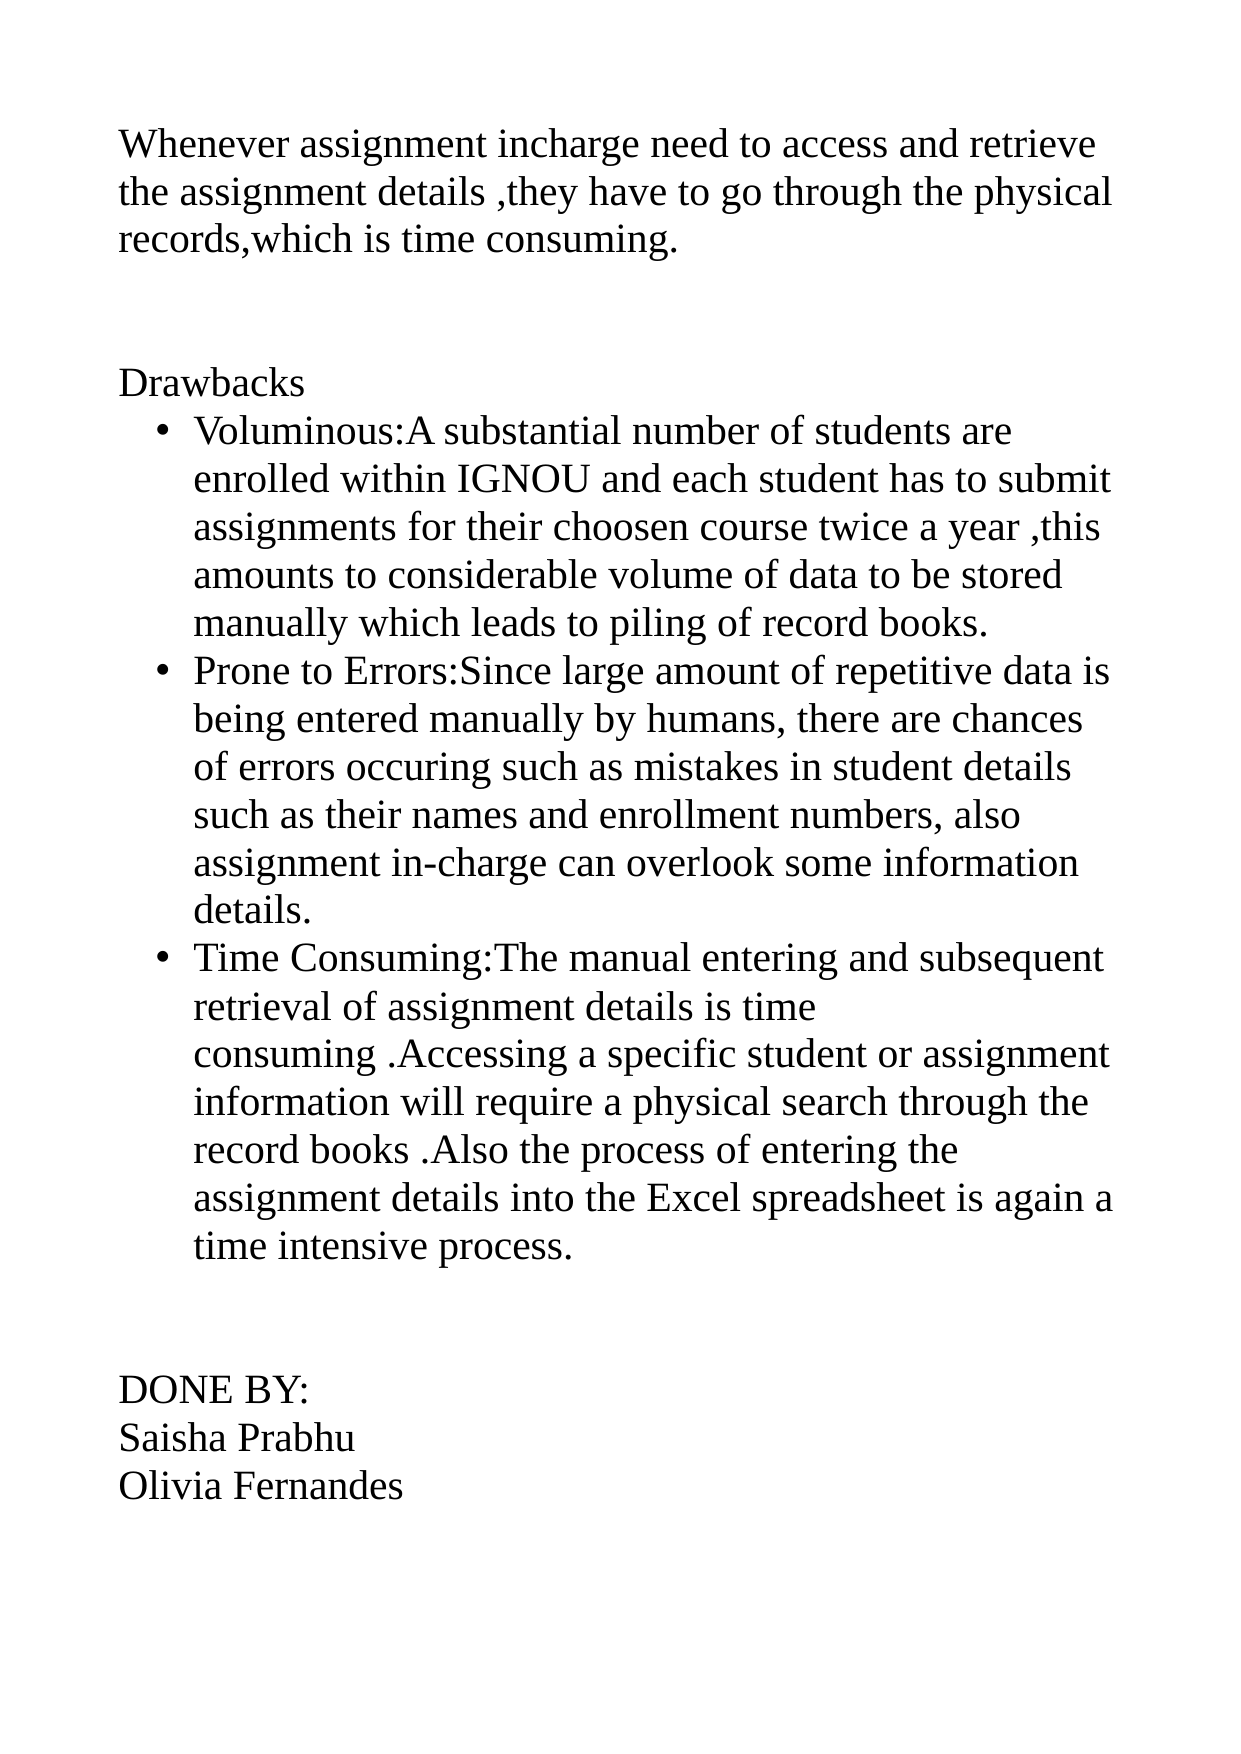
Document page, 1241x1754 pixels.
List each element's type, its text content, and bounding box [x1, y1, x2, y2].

text DONE BY: [118, 1364, 1122, 1412]
list Prone to Errors:Since large amount of repetitive data is being entered manually by humans, there are chances of errors occuring such as mistakes in student details such as their names and enrollment numbers, also assignment in-charge can overlook some information details. [156, 645, 1122, 933]
text Drawbacks [118, 358, 1122, 406]
list Time Consuming:The manual entering and subsequent retrieval of assignment details is time consuming .Accessing a specific student or assignment information will require a physical search through the record books .Also the process of entering the assignment details into the Excel spreadsheet is again a time intensive process. [156, 933, 1122, 1268]
text Olivia Fernandes [118, 1460, 1122, 1508]
list Voluminous:A substantial number of students are enrolled within IGNOU and each student has to submit assignments for their choosen course twice a year ,this amounts to considerable volume of data to be stored manually which leads to piling of record books. [156, 406, 1122, 645]
text Whenever assignment incharge need to access and retrieve the assignment details ,they have to go through the physical records,which is time consuming. [118, 118, 1122, 262]
text Saisha Prabhu [118, 1412, 1122, 1460]
